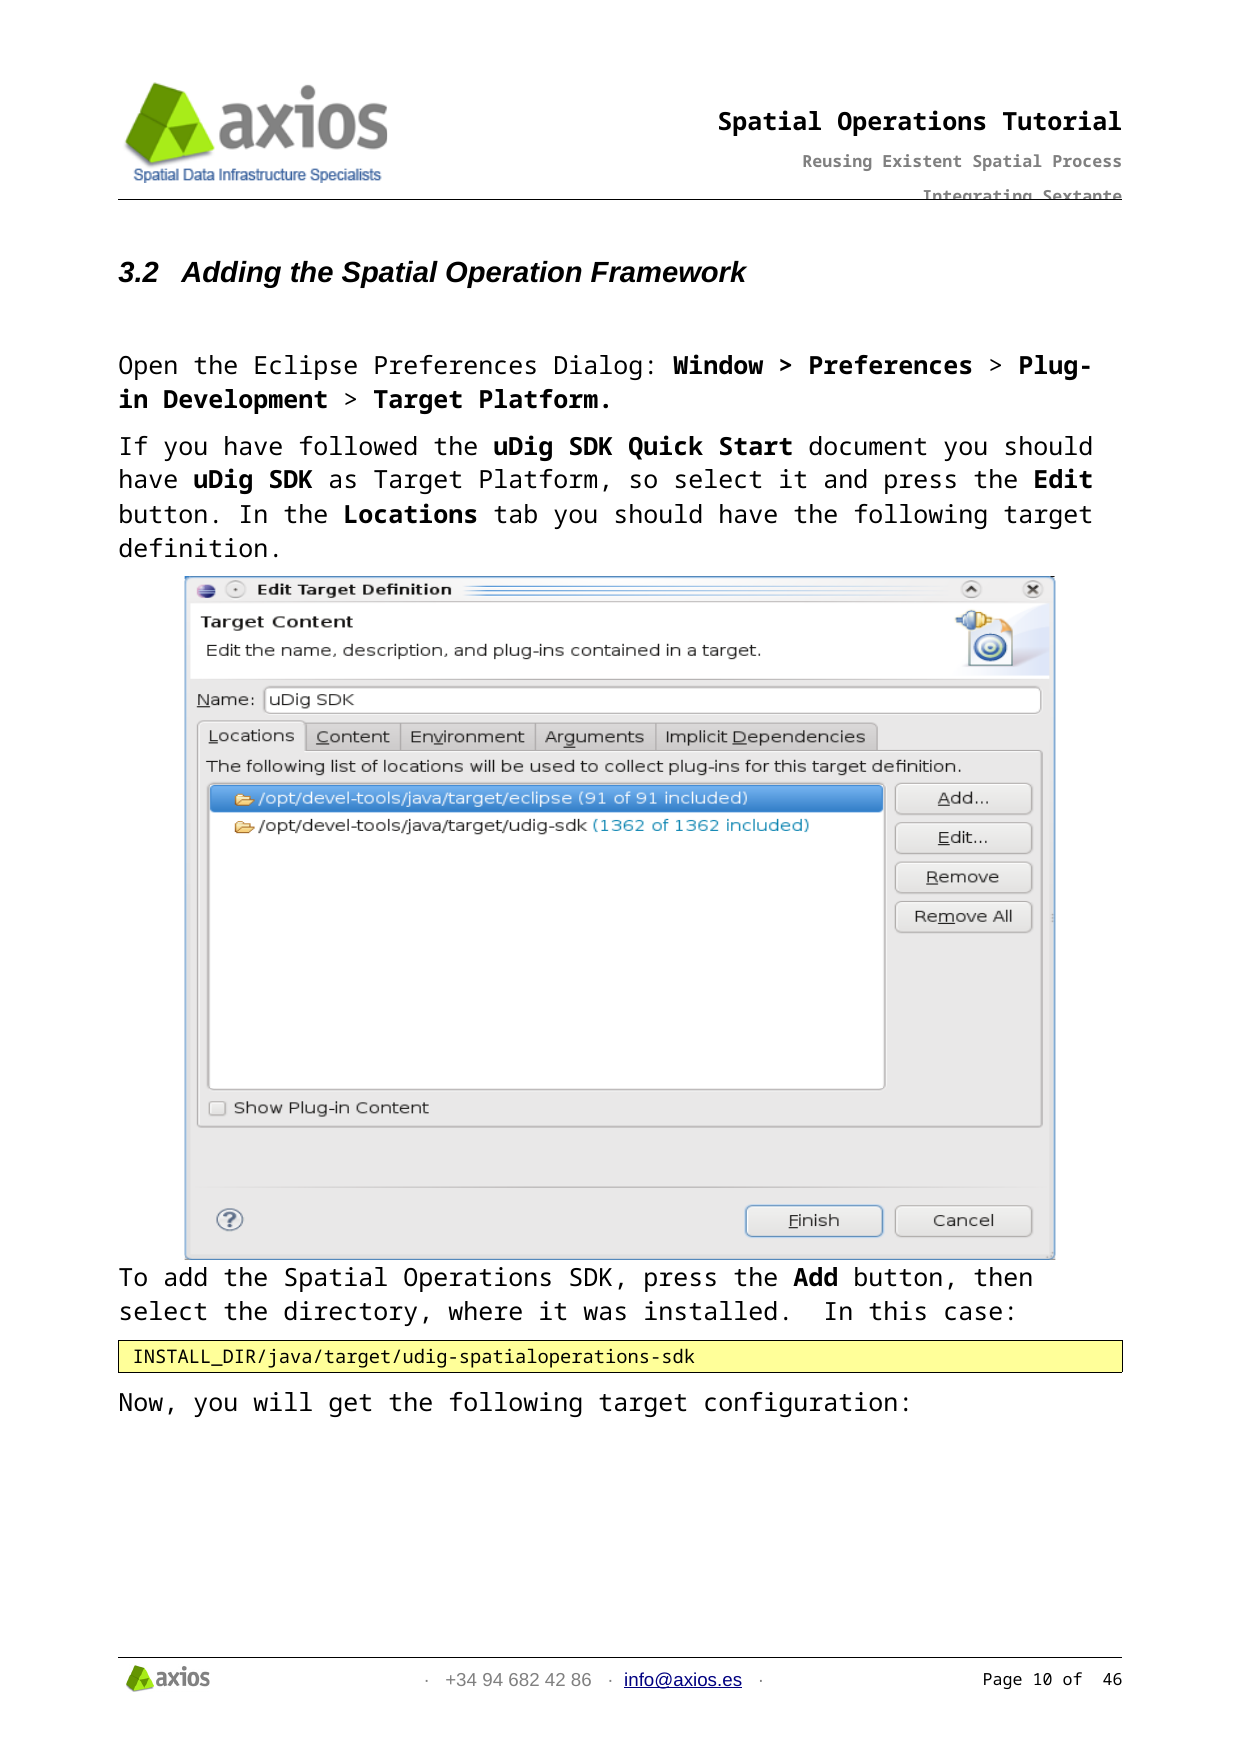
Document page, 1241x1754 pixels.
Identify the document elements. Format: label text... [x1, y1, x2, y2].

text Open the Eclipse Preferences Dialog: Window > Preferences > Plug-in Development > Target Platform. [118, 347, 1122, 416]
picture [121, 81, 388, 183]
picture [126, 1664, 210, 1692]
text If you have followed the uDig SDK Quick Start document you should have uDig SDK as Target Platform, so select it and press the Edit button. In the Locations tab you should have the following target definition. [118, 428, 1122, 564]
text INSTALL_DIR/java/target/udig-spatialoperations-sdk [119, 1341, 1122, 1372]
text To add the Spatial Operations SDK, press the Add button, then select the directory, where it was installed. In this case: [118, 1143, 1122, 1327]
picture [184, 576, 1056, 1260]
text Now, you will get the following target configuration: [118, 1384, 1122, 1418]
subtitle Adding the Spatial Operation Framework [118, 255, 1122, 288]
